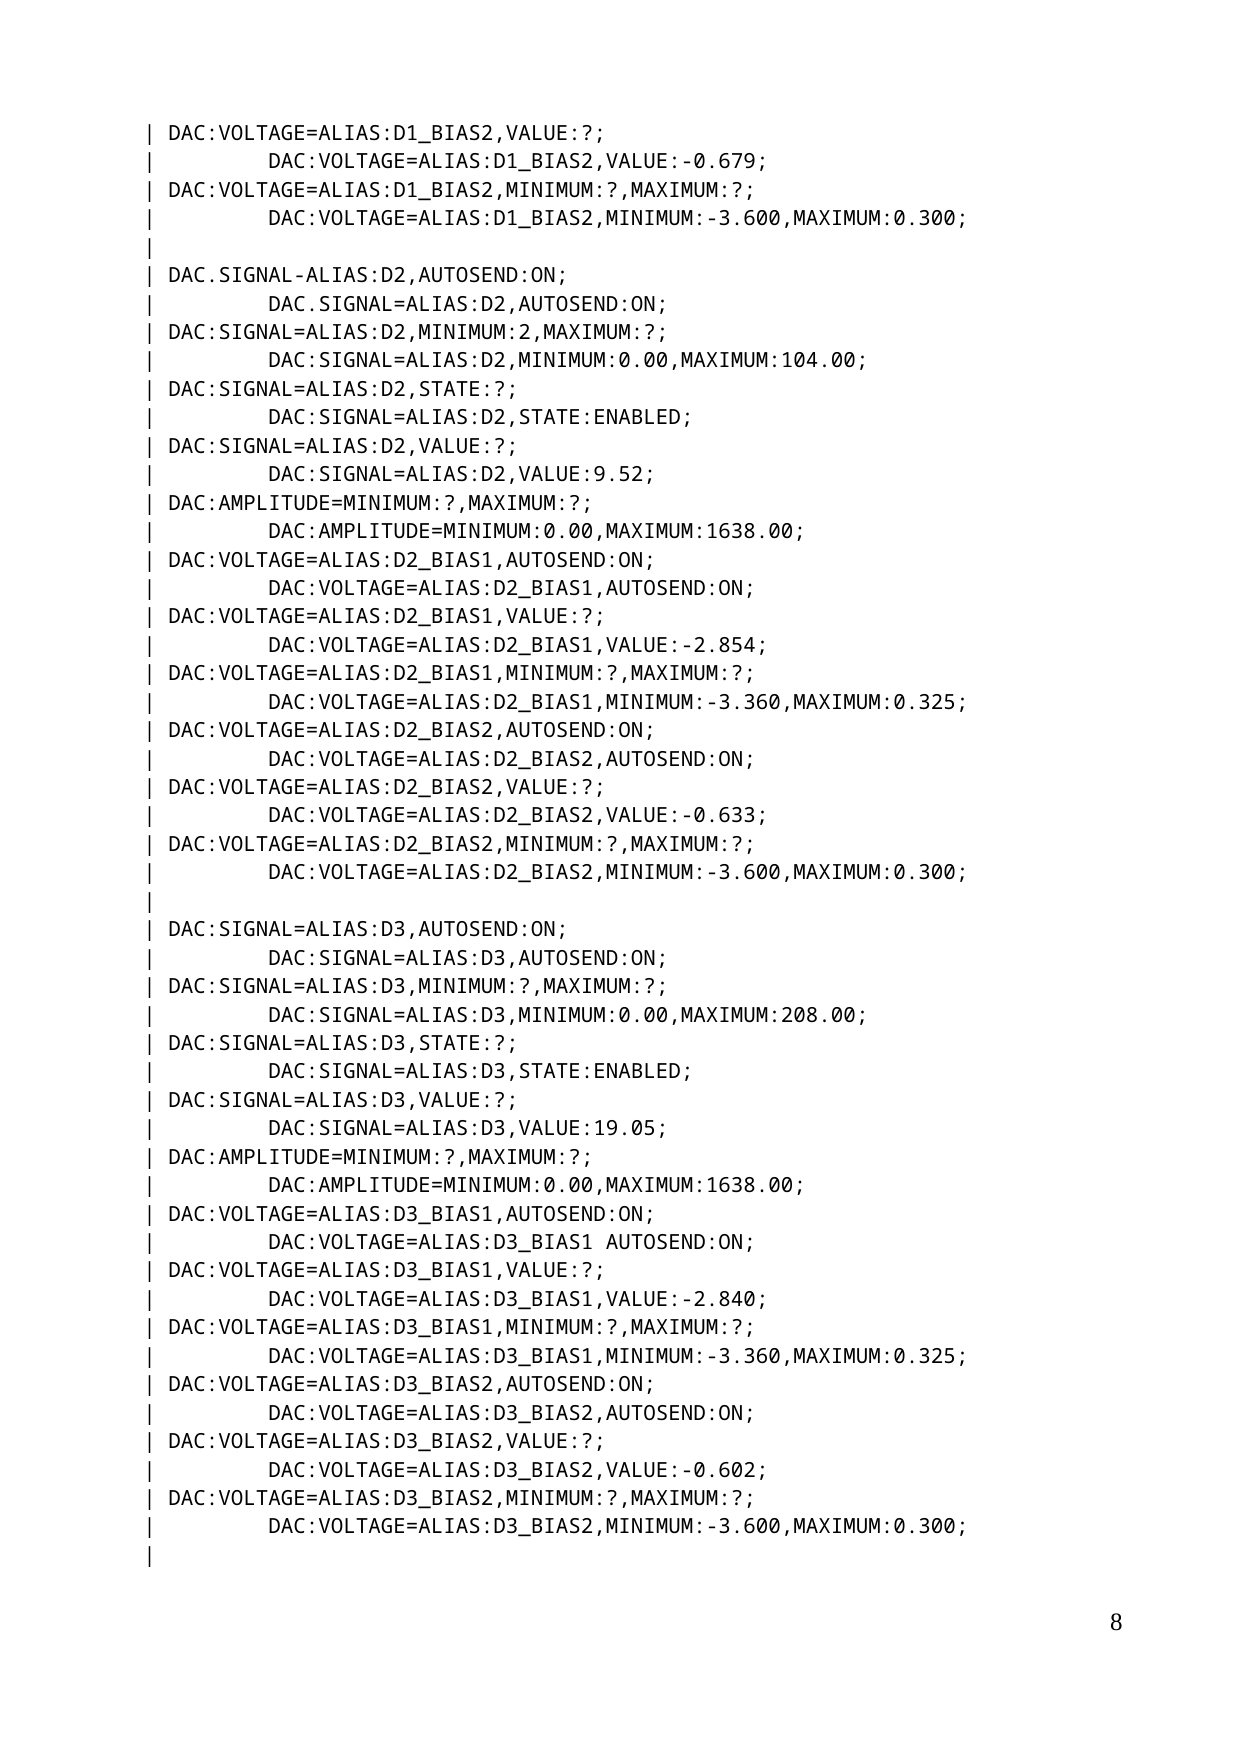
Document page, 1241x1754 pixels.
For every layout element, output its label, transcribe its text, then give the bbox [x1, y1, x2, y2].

text | DAC.SIGNAL-ALIAS:D2,AUTOSEND:ON; [118, 260, 1122, 289]
text | DAC:VOLTAGE=ALIAS:D2_BIAS1,AUTOSEND:ON; [118, 545, 1122, 573]
text | DAC:SIGNAL=ALIAS:D2,VALUE:9.52; [118, 459, 1122, 488]
text | DAC:VOLTAGE=ALIAS:D3_BIAS2,VALUE:?; [118, 1426, 1122, 1455]
text | DAC:VOLTAGE=ALIAS:D3_BIAS1,MINIMUM:-3.360,MAXIMUM:0.325; [118, 1341, 1122, 1369]
text | DAC:VOLTAGE=ALIAS:D2_BIAS1,AUTOSEND:ON; [118, 573, 1122, 602]
text | DAC:VOLTAGE=ALIAS:D2_BIAS1,VALUE:?; [118, 602, 1122, 630]
text | DAC:SIGNAL=ALIAS:D3,VALUE:?; [118, 1085, 1122, 1113]
text | DAC:AMPLITUDE=MINIMUM:?,MAXIMUM:?; [118, 488, 1122, 516]
text | DAC:SIGNAL=ALIAS:D2,STATE:ENABLED; [118, 402, 1122, 431]
text | [118, 886, 1122, 914]
text | DAC:SIGNAL=ALIAS:D3,AUTOSEND:ON; [118, 943, 1122, 971]
text | DAC:VOLTAGE=ALIAS:D3_BIAS1,AUTOSEND:ON; [118, 1199, 1122, 1227]
text | [118, 232, 1122, 260]
text | DAC:VOLTAGE=ALIAS:D3_BIAS2,VALUE:-0.602; [118, 1455, 1122, 1483]
text | DAC:VOLTAGE=ALIAS:D2_BIAS1,VALUE:-2.854; [118, 630, 1122, 658]
text | DAC:VOLTAGE=ALIAS:D1_BIAS2,VALUE:-0.679; [118, 147, 1122, 175]
text | DAC:VOLTAGE=ALIAS:D3_BIAS2,MINIMUM:?,MAXIMUM:?; [118, 1483, 1122, 1512]
text | DAC:VOLTAGE=ALIAS:D3_BIAS2,MINIMUM:-3.600,MAXIMUM:0.300; [118, 1512, 1122, 1540]
text | DAC:VOLTAGE=ALIAS:D3_BIAS1,VALUE:?; [118, 1256, 1122, 1284]
text | DAC:VOLTAGE=ALIAS:D3_BIAS2,AUTOSEND:ON; [118, 1369, 1122, 1398]
text | DAC.SIGNAL=ALIAS:D2,AUTOSEND:ON; [118, 289, 1122, 317]
text | DAC:VOLTAGE=ALIAS:D2_BIAS2,VALUE:-0.633; [118, 801, 1122, 829]
text | DAC:VOLTAGE=ALIAS:D1_BIAS2,MINIMUM:-3.600,MAXIMUM:0.300; [118, 203, 1122, 232]
text | DAC:VOLTAGE=ALIAS:D1_BIAS2,MINIMUM:?,MAXIMUM:?; [118, 175, 1122, 203]
text | DAC:VOLTAGE=ALIAS:D2_BIAS1,MINIMUM:-3.360,MAXIMUM:0.325; [118, 687, 1122, 715]
text | DAC:SIGNAL=ALIAS:D3,MINIMUM:?,MAXIMUM:?; [118, 971, 1122, 1000]
text | DAC:SIGNAL=ALIAS:D3,STATE:ENABLED; [118, 1057, 1122, 1085]
text | DAC:AMPLITUDE=MINIMUM:?,MAXIMUM:?; [118, 1142, 1122, 1170]
text | DAC:SIGNAL=ALIAS:D2,MINIMUM:0.00,MAXIMUM:104.00; [118, 346, 1122, 374]
text | DAC:VOLTAGE=ALIAS:D3_BIAS1,VALUE:-2.840; [118, 1284, 1122, 1312]
text | DAC:AMPLITUDE=MINIMUM:0.00,MAXIMUM:1638.00; [118, 1170, 1122, 1199]
text | [118, 1540, 1122, 1568]
text | DAC:VOLTAGE=ALIAS:D3_BIAS1 AUTOSEND:ON; [118, 1227, 1122, 1256]
text | DAC:AMPLITUDE=MINIMUM:0.00,MAXIMUM:1638.00; [118, 516, 1122, 545]
text | DAC:SIGNAL=ALIAS:D3,VALUE:19.05; [118, 1113, 1122, 1142]
text | DAC:VOLTAGE=ALIAS:D3_BIAS1,MINIMUM:?,MAXIMUM:?; [118, 1312, 1122, 1341]
text | DAC:VOLTAGE=ALIAS:D2_BIAS2,VALUE:?; [118, 772, 1122, 801]
text | DAC:VOLTAGE=ALIAS:D3_BIAS2,AUTOSEND:ON; [118, 1398, 1122, 1426]
text | DAC:SIGNAL=ALIAS:D3,STATE:?; [118, 1028, 1122, 1057]
text | DAC:SIGNAL=ALIAS:D3,MINIMUM:0.00,MAXIMUM:208.00; [118, 1000, 1122, 1028]
text | DAC:VOLTAGE=ALIAS:D2_BIAS2,AUTOSEND:ON; [118, 744, 1122, 772]
text | DAC:SIGNAL=ALIAS:D2,STATE:?; [118, 374, 1122, 402]
text | DAC:SIGNAL=ALIAS:D2,MINIMUM:2,MAXIMUM:?; [118, 317, 1122, 346]
text | DAC:SIGNAL=ALIAS:D2,VALUE:?; [118, 431, 1122, 459]
text | DAC:SIGNAL=ALIAS:D3,AUTOSEND:ON; [118, 914, 1122, 943]
text | DAC:VOLTAGE=ALIAS:D2_BIAS1,MINIMUM:?,MAXIMUM:?; [118, 658, 1122, 687]
text | DAC:VOLTAGE=ALIAS:D2_BIAS2,AUTOSEND:ON; [118, 715, 1122, 744]
text | DAC:VOLTAGE=ALIAS:D2_BIAS2,MINIMUM:-3.600,MAXIMUM:0.300; [118, 857, 1122, 886]
text | DAC:VOLTAGE=ALIAS:D2_BIAS2,MINIMUM:?,MAXIMUM:?; [118, 829, 1122, 857]
text | DAC:VOLTAGE=ALIAS:D1_BIAS2,VALUE:?; [118, 118, 1122, 147]
